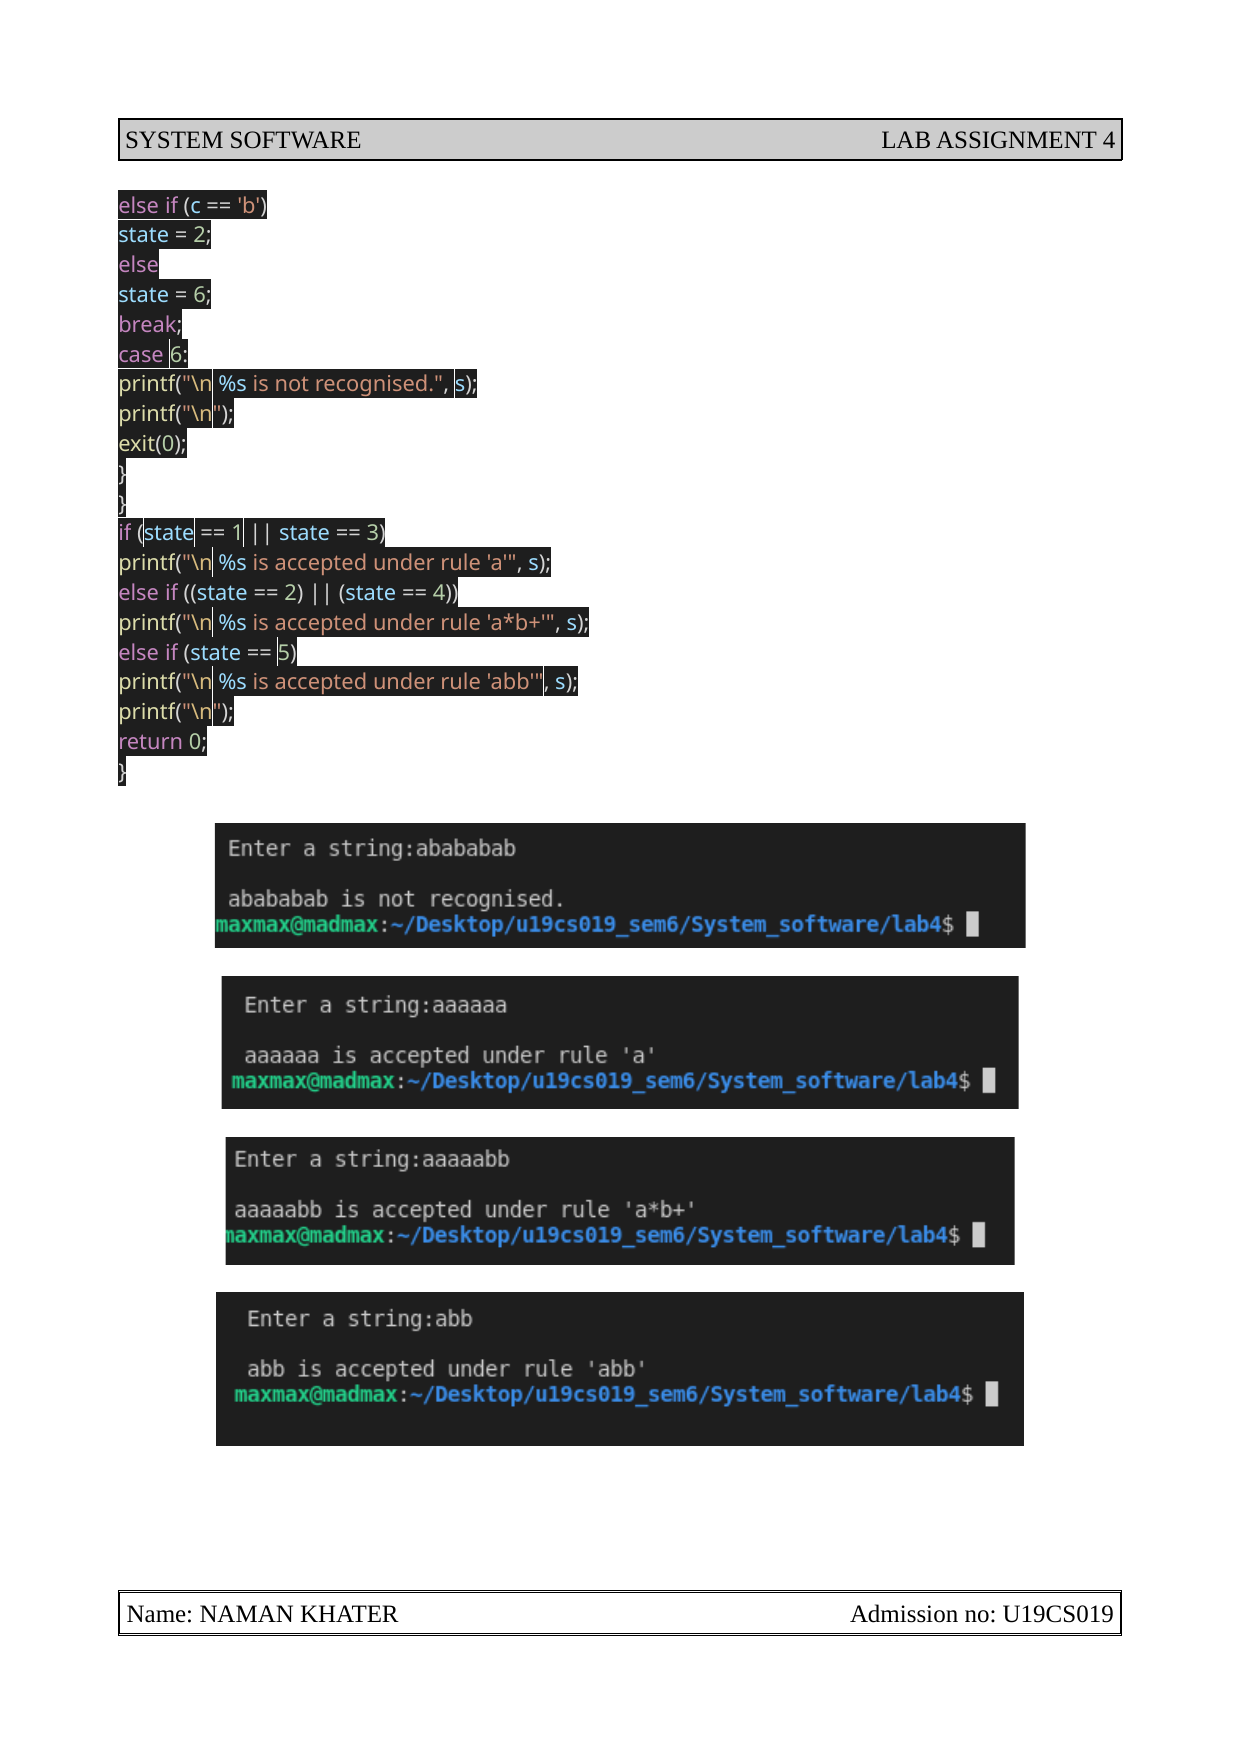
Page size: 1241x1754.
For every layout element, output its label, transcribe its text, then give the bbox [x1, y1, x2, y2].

text printf("\n %s is not recognised.", s); [118, 368, 1122, 398]
text else [118, 249, 1122, 279]
picture [221, 976, 1019, 1109]
text printf("\n %s is accepted under rule 'a*b+'", s); [118, 607, 1122, 637]
text else if (c == 'b') [118, 190, 1122, 219]
text return 0; [118, 726, 1122, 756]
text exit(0); [118, 428, 1122, 458]
text printf("\n"); [118, 398, 1122, 428]
text else if ((state == 2) || (state == 4)) [118, 577, 1122, 607]
text break; [118, 309, 1122, 339]
text } [118, 458, 1122, 488]
text case 6: [118, 339, 1122, 368]
text if (state == 1 || state == 3) [118, 517, 1122, 547]
text else if (state == 5) [118, 637, 1122, 666]
text printf("\n %s is accepted under rule 'abb'", s); [118, 666, 1122, 696]
text printf("\n"); [118, 696, 1122, 726]
text } [118, 488, 1122, 517]
picture [225, 1137, 1015, 1265]
text printf("\n %s is accepted under rule 'a'", s); [118, 547, 1122, 577]
text state = 2; [118, 219, 1122, 249]
picture [216, 1292, 1024, 1446]
picture [214, 823, 1026, 948]
text } [118, 756, 1122, 786]
text state = 6; [118, 279, 1122, 309]
